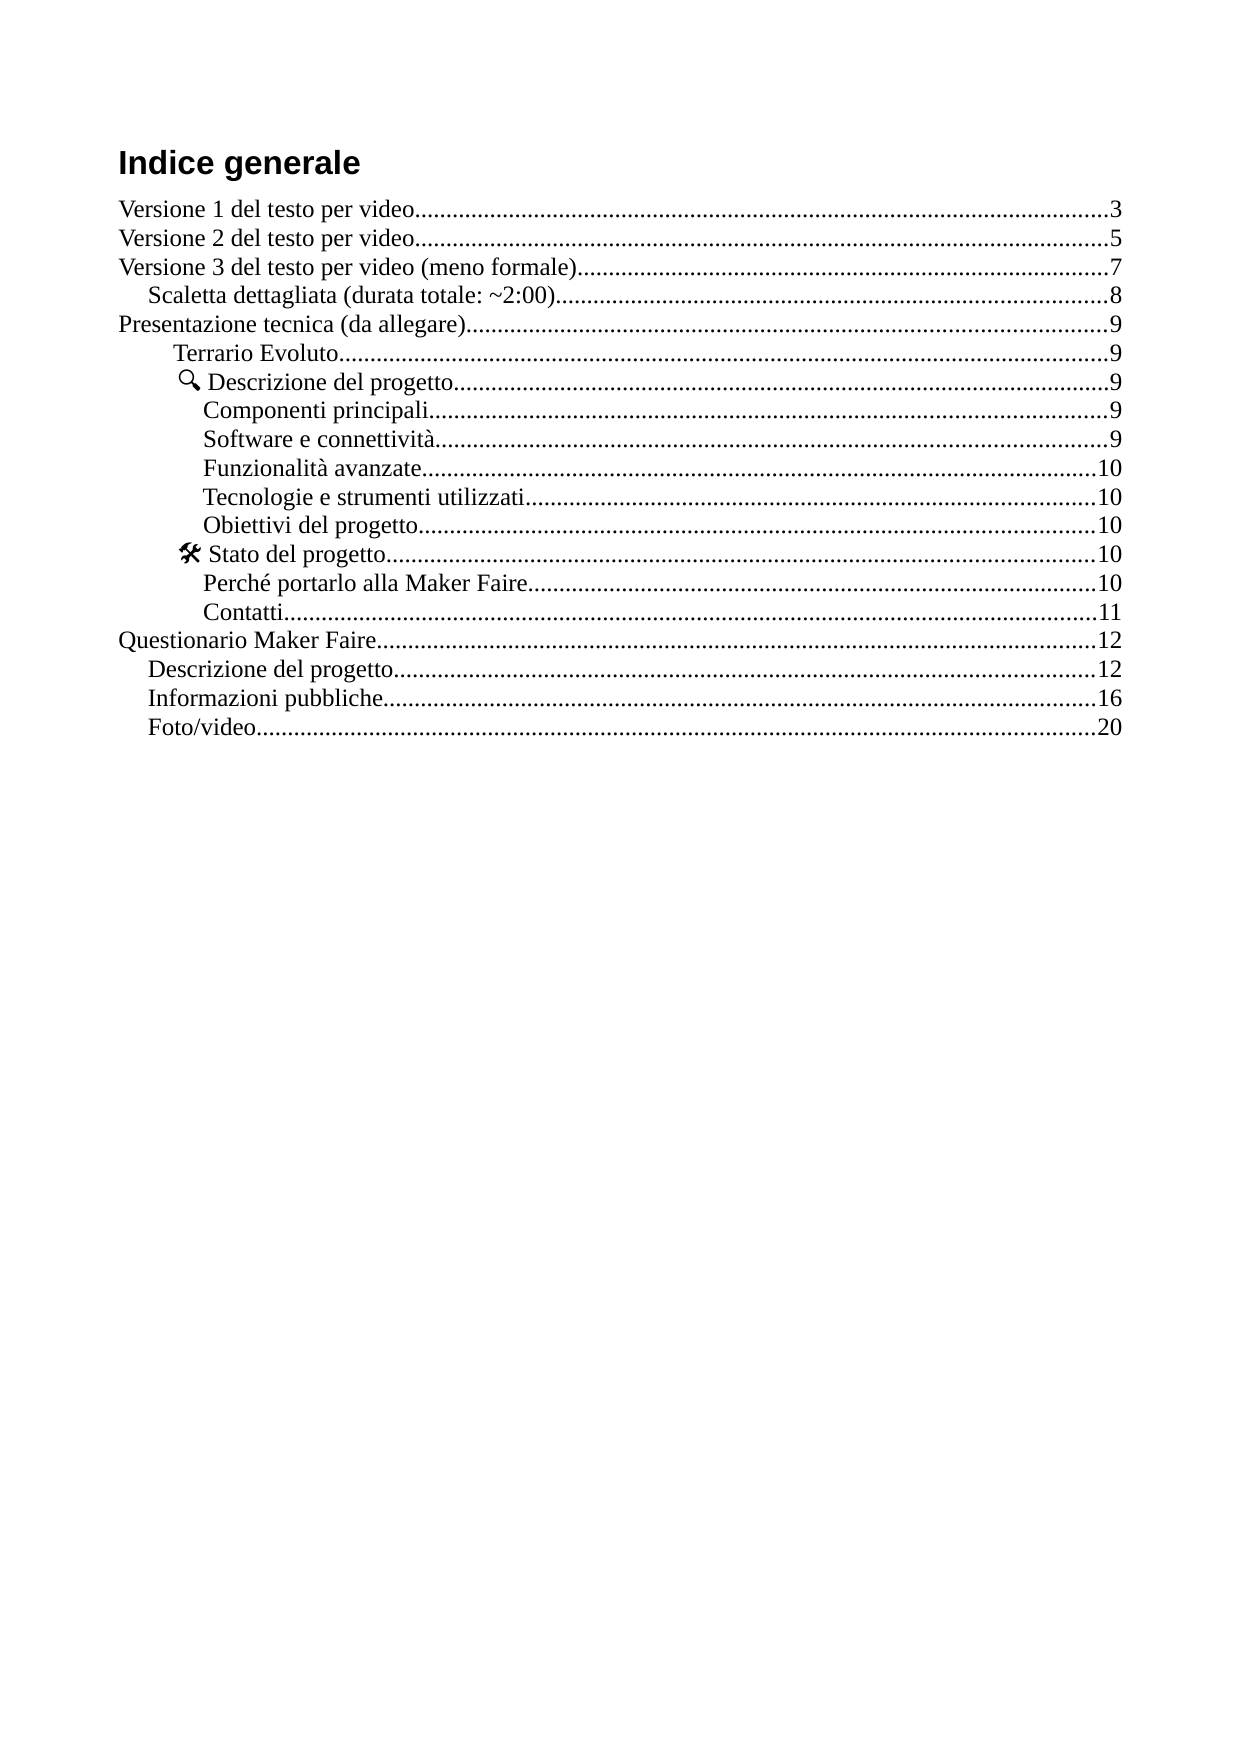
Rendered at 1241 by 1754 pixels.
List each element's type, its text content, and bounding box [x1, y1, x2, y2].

subtitle Indice generale [118, 143, 1122, 182]
text 🧪 Terrario Evoluto 9 [148, 338, 1122, 367]
text Foto/video 20 [148, 712, 1122, 740]
text 🧰 Tecnologie e strumenti utilizzati 10 [177, 482, 1122, 510]
text 📞 Contatti 11 [177, 597, 1122, 625]
text Scaletta dettagliata (durata totale: ~2:00) 8 [148, 280, 1122, 309]
text Versione 3 del testo per video (meno formale) 7 [118, 252, 1122, 280]
text 🎯 Obiettivi del progetto 10 [177, 510, 1122, 539]
text 🧩 Funzionalità avanzate 10 [177, 453, 1122, 482]
text Versione 1 del testo per video 3 [118, 194, 1122, 223]
text Informazioni pubbliche 16 [148, 683, 1122, 712]
text Presentazione tecnica (da allegare) 9 [118, 309, 1122, 338]
text Questionario Maker Faire 12 [118, 625, 1122, 654]
text Versione 2 del testo per video 5 [118, 223, 1122, 252]
text 🧠 Componenti principali 9 [177, 395, 1122, 424]
text Descrizione del progetto 12 [148, 654, 1122, 683]
text 🛠️ Stato del progetto 10 [177, 539, 1122, 568]
text 🔍 Descrizione del progetto 9 [177, 367, 1122, 395]
text 📱 Software e connettività 9 [177, 424, 1122, 453]
text 🚀 Perché portarlo alla Maker Faire 10 [177, 568, 1122, 597]
